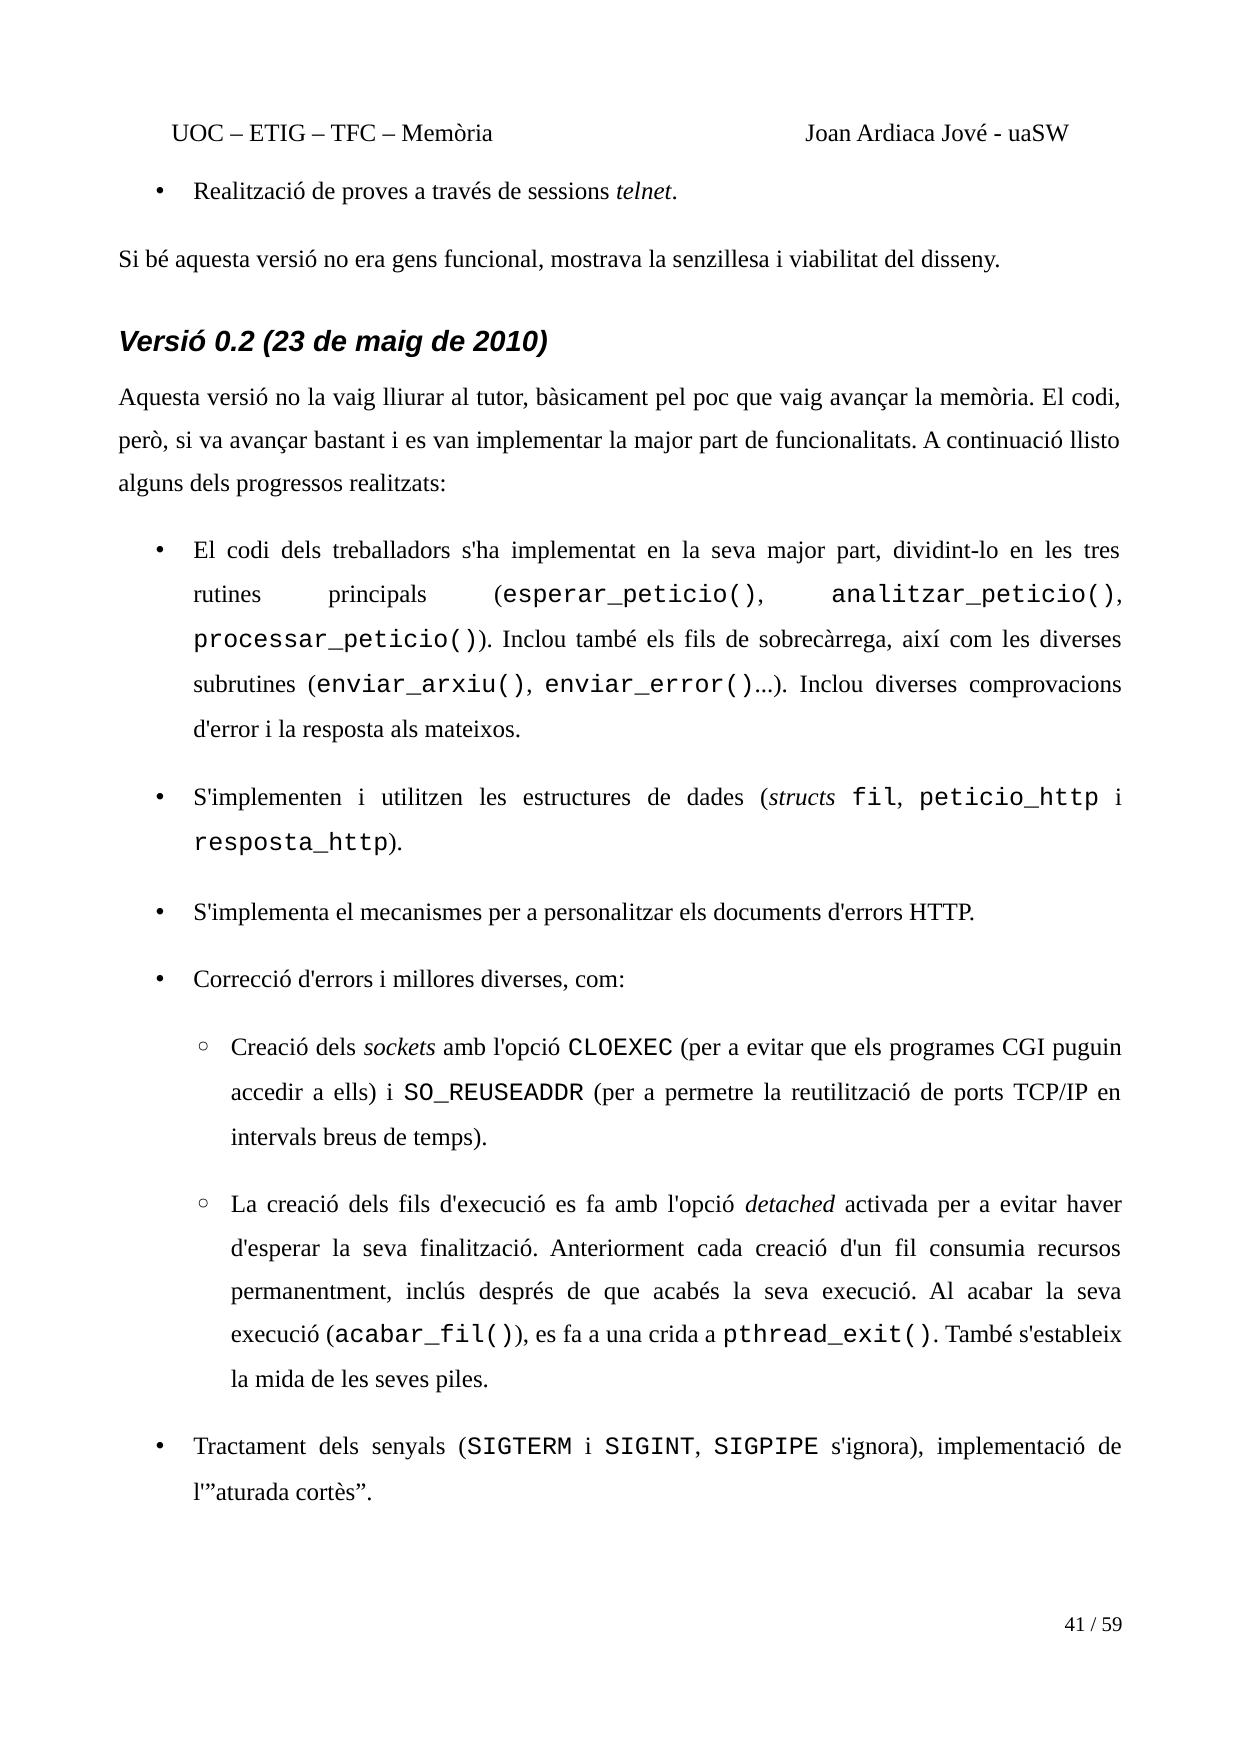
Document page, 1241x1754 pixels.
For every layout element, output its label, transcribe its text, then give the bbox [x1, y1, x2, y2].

text Aquesta versió no la vaig lliurar al tutor, bàsicament pel poc que vaig avançar la memòria. El codi, però, si va avançar bastant i es van implementar la major part de funcionalitats. A continuació llisto alguns dels progressos realitzats: [118, 382, 1122, 497]
list Tractament dels senyals (SIGTERM i SIGINT, SIGPIPE s'ignora), implementació de l'”aturada cortès”. [156, 1431, 1122, 1505]
subtitle Versió 0.2 (23 de maig de 2010) [118, 324, 1122, 358]
list El codi dels treballadors s'ha implementat en la seva major part, dividint-lo en les tres rutines principals (esperar_peticio(), analitzar_peticio(), processar_peticio()). Inclou també els fils de sobrecàrrega, així com les diverses subrutines (enviar_arxiu(), enviar_error()...). Inclou diverses comprovacions d'error i la resposta als mateixos. [156, 536, 1122, 743]
list La creació dels fils d'execució es fa amb l'opció detached activada per a evitar haver d'esperar la seva finalització. Anteriorment cada creació d'un fil consumia recursos permanentment, inclús després de que acabés la seva execució. Al acabar la seva execució (acabar_fil()), es fa a una crida a pthread_exit(). També s'estableix la mida de les seves piles. [193, 1189, 1122, 1393]
list S'implementen i utilitzen les estructures de dades (structs fil, peticio_http i resposta_http). [156, 782, 1122, 858]
text Si bé aquesta versió no era gens funcional, mostrava la senzillesa i viabilitat del disseny. [118, 244, 1122, 272]
list S'implementa el mecanismes per a personalitzar els documents d'errors HTTP. [156, 897, 1122, 926]
list Correcció d'errors i millores diverses, com: [156, 964, 1122, 993]
list Realització de proves a través de sessions telnet. [156, 176, 1122, 205]
list Creació dels sockets amb l'opció CLOEXEC (per a evitar que els programes CGI puguin accedir a ells) i SO_REUSEADDR (per a permetre la reutilització de ports TCP/IP en intervals breus de temps). [193, 1032, 1122, 1151]
